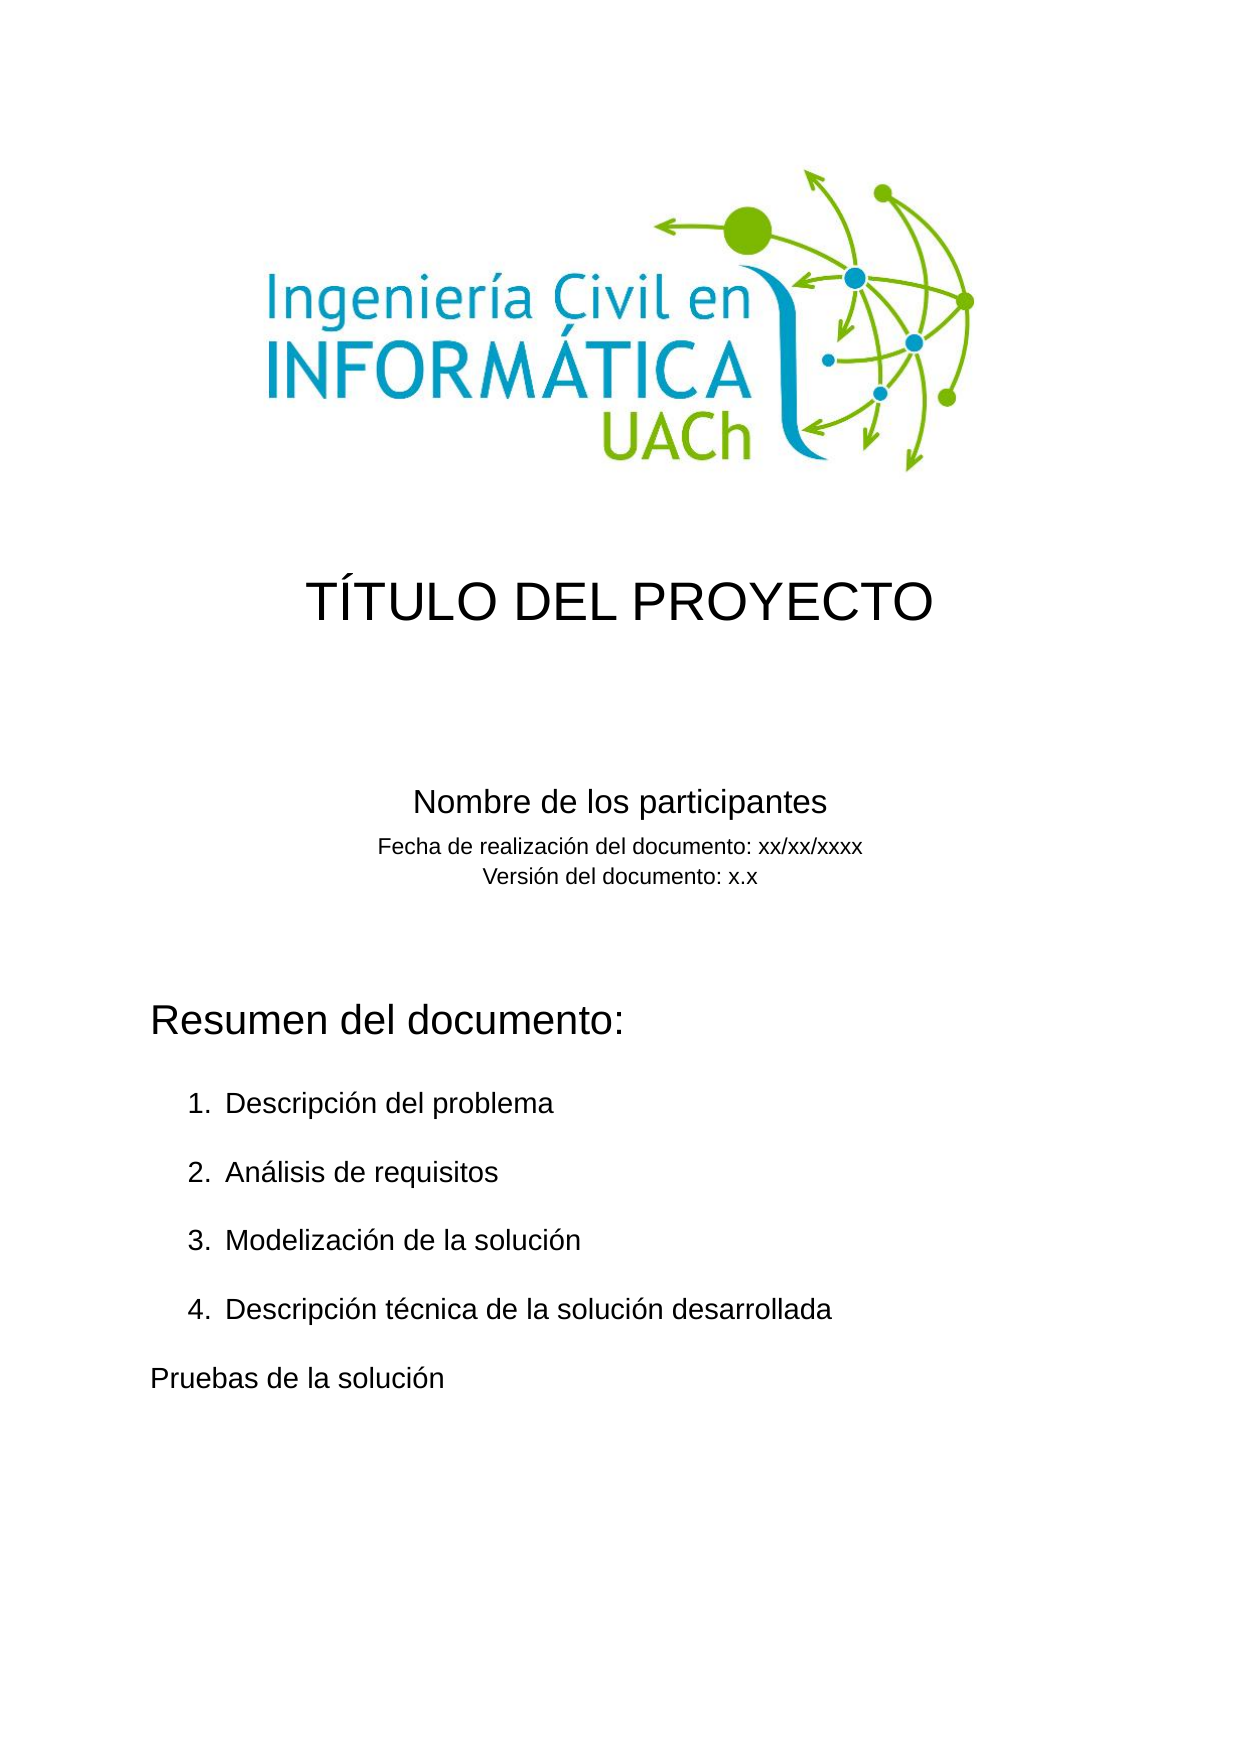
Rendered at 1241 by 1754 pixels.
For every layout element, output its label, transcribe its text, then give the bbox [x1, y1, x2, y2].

list Descripción del problema [187, 1086, 1090, 1119]
text Versión del documento: x.x [150, 863, 1090, 889]
title TÍTULO DEL PROYECTO [150, 570, 1090, 632]
text Fecha de realización del documento: xx/xx/xxxx [150, 833, 1090, 859]
subtitle Resumen del documento: [150, 995, 1090, 1043]
picture [263, 150, 977, 566]
list Modelización de la solución [187, 1223, 1090, 1257]
text Pruebas de la solución [150, 1361, 1090, 1394]
list Descripción técnica de la solución desarrollada [187, 1292, 1090, 1326]
list Análisis de requisitos [187, 1155, 1090, 1188]
subtitle Nombre de los participantes [150, 782, 1090, 820]
